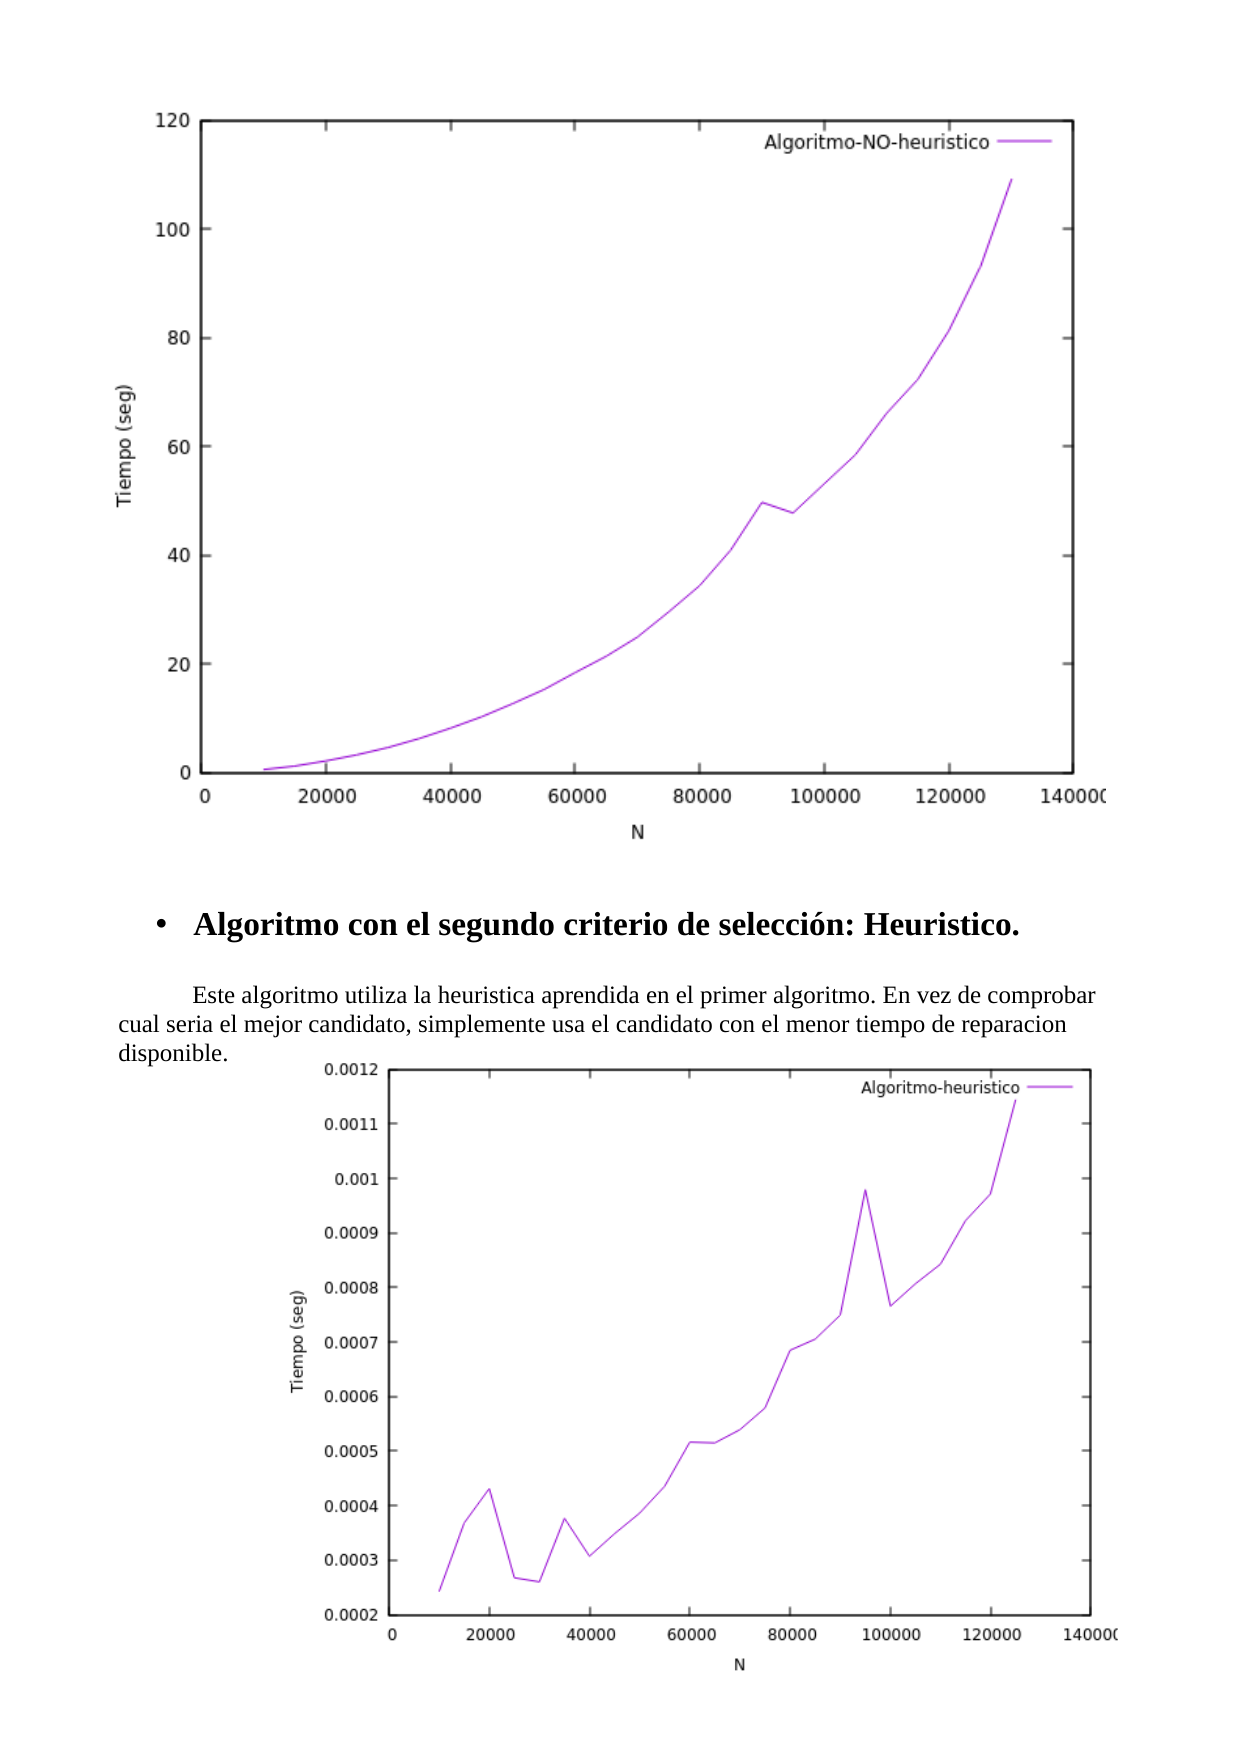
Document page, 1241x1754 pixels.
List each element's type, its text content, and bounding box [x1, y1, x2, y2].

picture [282, 1049, 1118, 1677]
list Algoritmo con el segundo criterio de selección: Heuristico. [156, 904, 1122, 942]
text Este algoritmo utiliza la heuristica aprendida en el primer algoritmo. En vez de comprobar cual seria el mejor candidato, simplemente usa el candidato con el menor tiempo de reparacion disponible. [118, 981, 1122, 1067]
picture [106, 96, 1106, 847]
